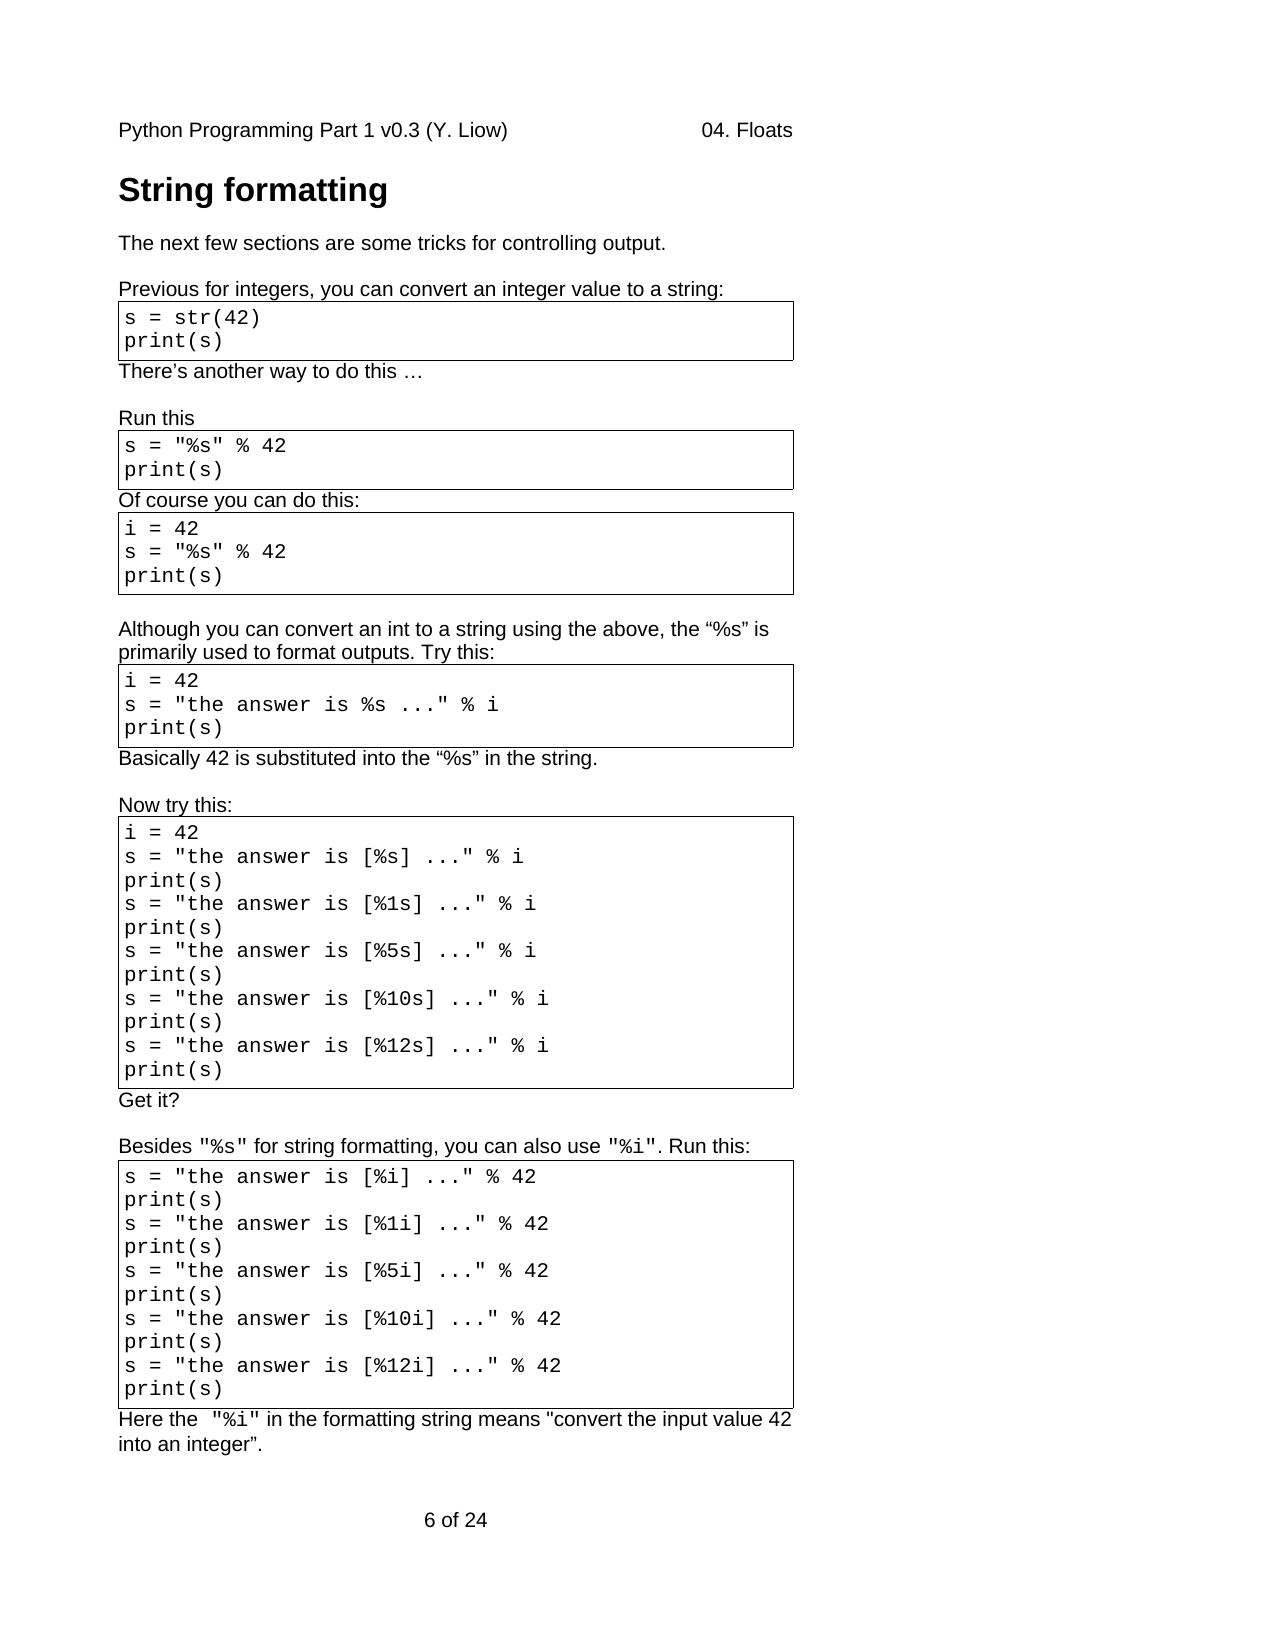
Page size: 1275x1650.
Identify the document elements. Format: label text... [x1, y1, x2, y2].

text Here the "%i" in the formatting string means "convert the input value 42 into an integer”. [118, 1409, 793, 1456]
text Basically 42 is substituted into the “%s” in the string. [118, 748, 793, 770]
text Besides "%s" for string formatting, you can also use "%i". Run this: [118, 1135, 793, 1160]
table_header s = "the answer is [%i] ..." % 42 print(s) s = "the answer is [%1i] ..." % 42 print(s) s = "the answer is [%5i] ..." % 42 print(s) s = "the answer is [%10i] ..." % 42 print(s) s = "the answer is [%12i] ..." % 42 print(s) [119, 1161, 793, 1408]
text Of course you can do this: [118, 490, 793, 512]
text String formatting [118, 171, 793, 208]
text Get it? [118, 1089, 793, 1111]
text Now try this: [118, 793, 793, 816]
text Run this [118, 406, 793, 430]
table_header s = str(42) print(s) [119, 302, 793, 360]
table_header i = 42 s = "the answer is %s ..." % i print(s) [119, 665, 793, 747]
text Previous for integers, you can convert an integer value to a string: [118, 278, 793, 301]
table_header s = "%s" % 42 print(s) [119, 431, 793, 488]
text There’s another way to do this … [118, 361, 793, 383]
table_header i = 42 s = "%s" % 42 print(s) [119, 513, 793, 594]
text Although you can convert an int to a string using the above, the “%s” is primarily used to format outputs. Try this: [118, 618, 793, 664]
table_header i = 42 s = "the answer is [%s] ..." % i print(s) s = "the answer is [%1s] ..." % i print(s) s = "the answer is [%5s] ..." % i print(s) s = "the answer is [%10s] ..." % i print(s) s = "the answer is [%12s] ..." % i print(s) [119, 817, 793, 1088]
text The next few sections are some tricks for controlling output. [118, 231, 793, 254]
